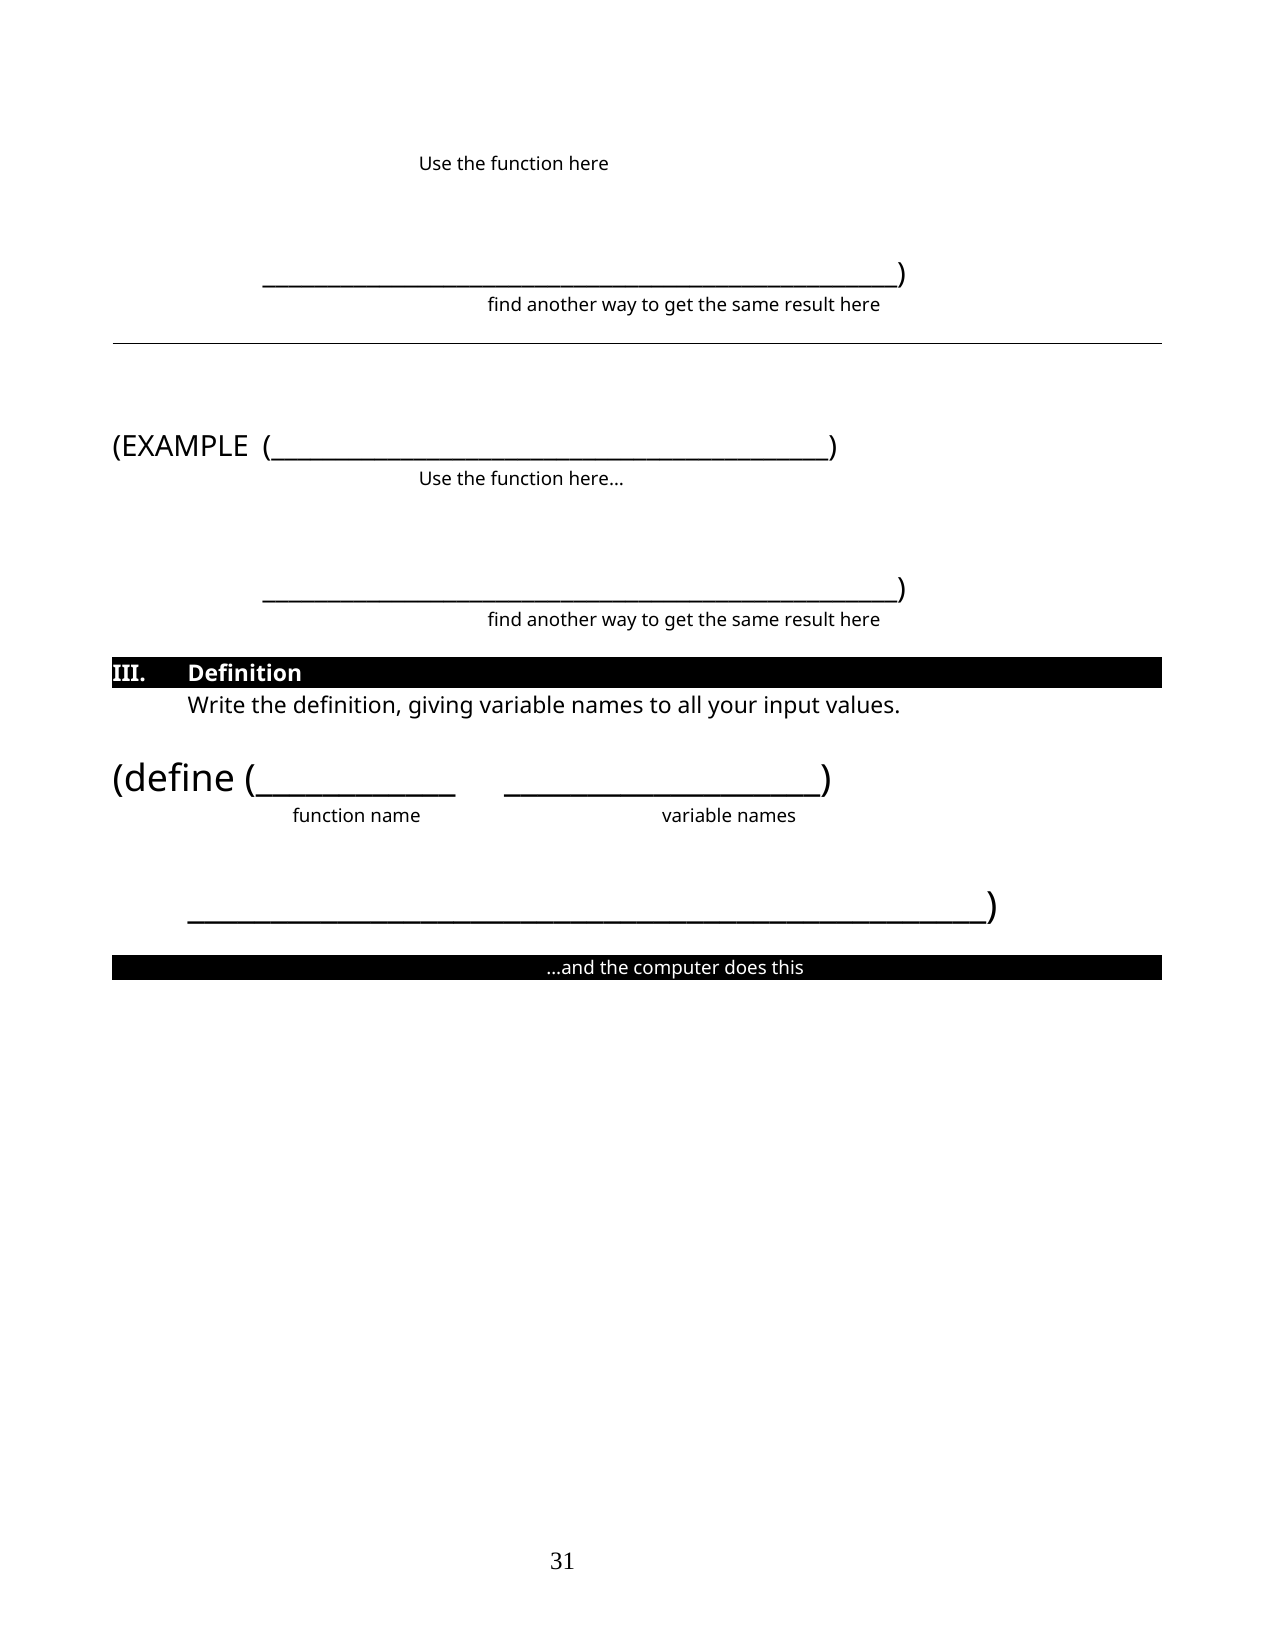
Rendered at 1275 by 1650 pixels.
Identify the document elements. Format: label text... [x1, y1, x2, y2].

text function name variable names [112, 802, 1162, 828]
text (EXAMPLE (___________________________________________) [112, 425, 1162, 465]
text (define (____________ ___________________) [112, 751, 1162, 802]
subtitle …and the computer does this [112, 955, 1162, 980]
text find another way to get the same result here [487, 607, 1162, 632]
text Use the function here… [337, 465, 1162, 491]
text _________________________________________________) [187, 567, 1162, 607]
list Write the definition, giving variable names to all your input values. [150, 688, 1162, 720]
text _________________________________________________) [187, 252, 1162, 292]
text ________________________________________________) [112, 879, 1162, 930]
subtitle Definition [112, 657, 1162, 688]
text Use the function here [337, 150, 1162, 176]
text find another way to get the same result here [487, 292, 1162, 317]
